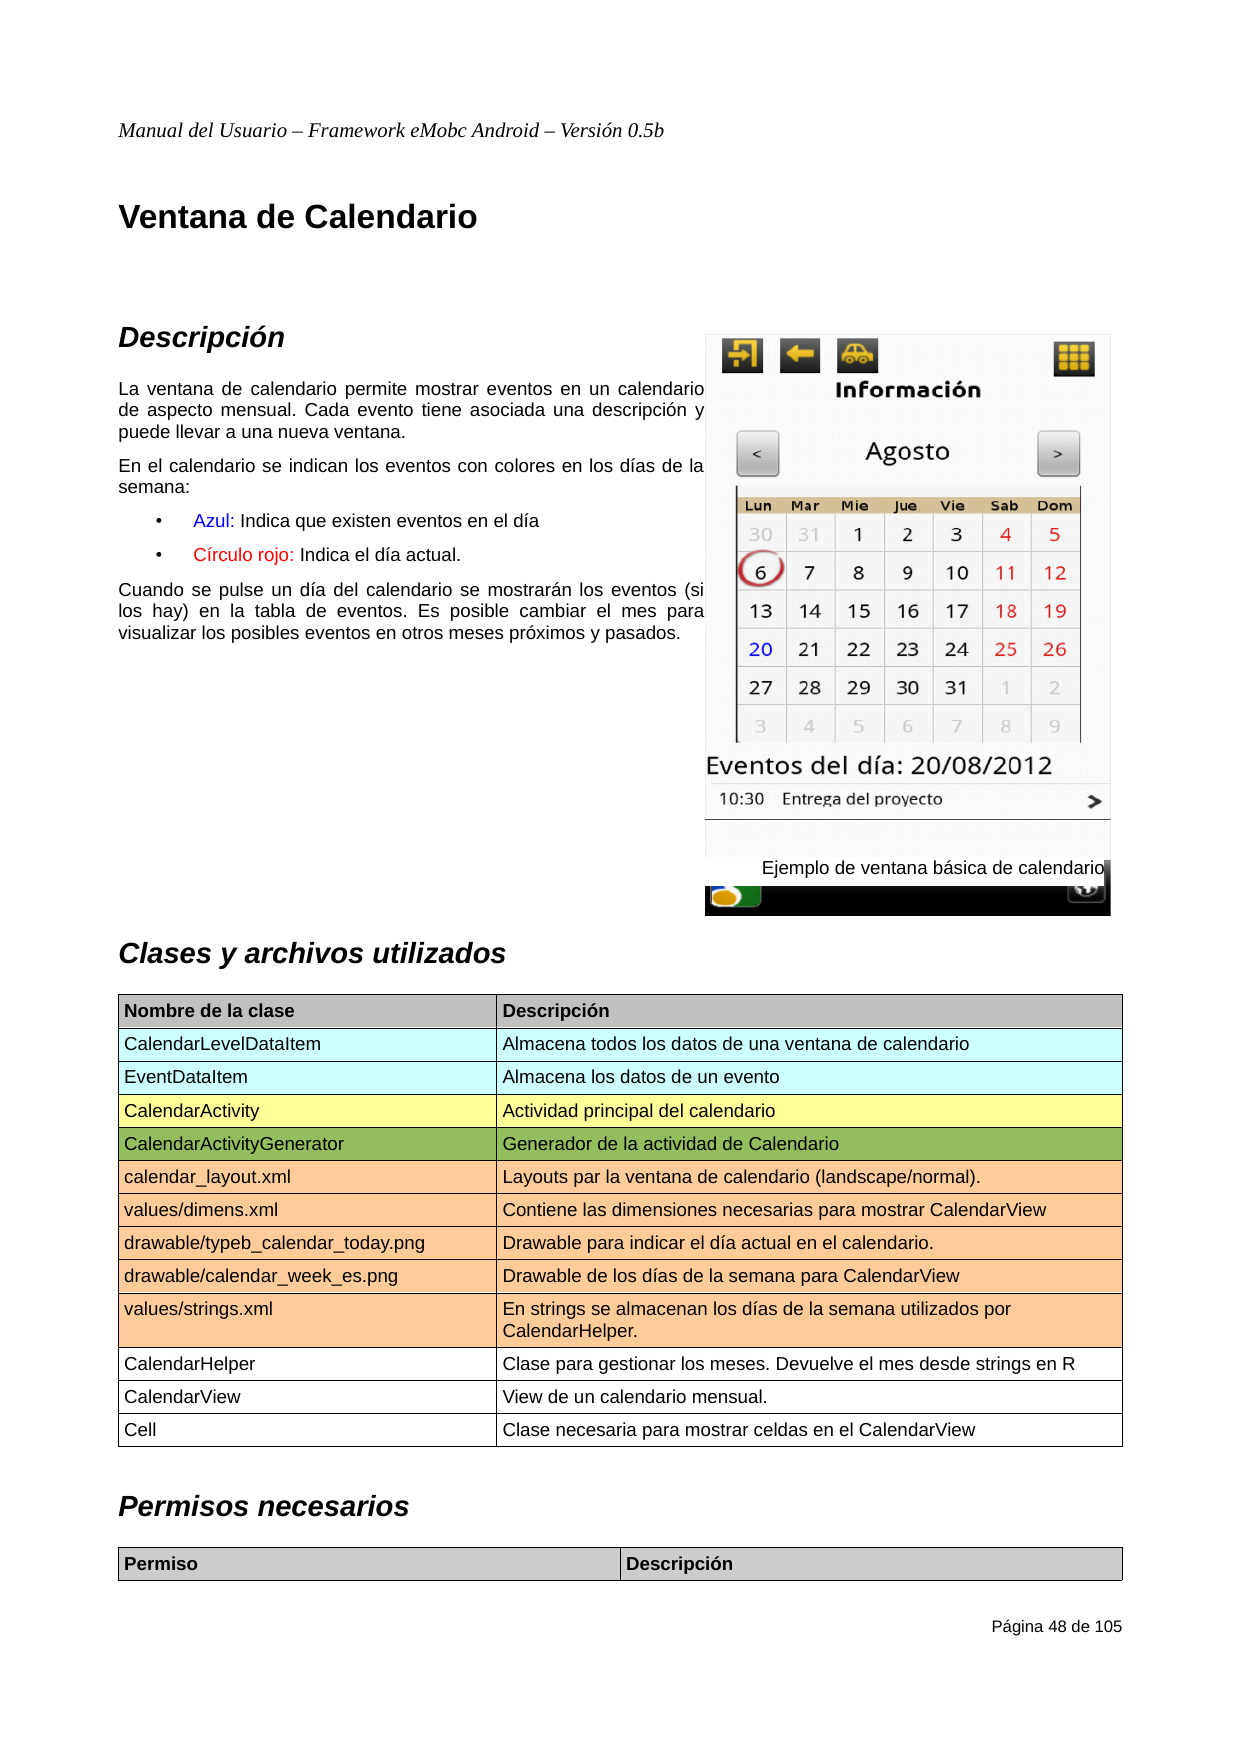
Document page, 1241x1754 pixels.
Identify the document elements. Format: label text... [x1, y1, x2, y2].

table_header Permiso [119, 1548, 620, 1580]
table_cell values/dimens.xml [119, 1194, 496, 1226]
table_cell EventDataItem [119, 1062, 496, 1094]
table_cell CalendarActivityGenerator [119, 1128, 496, 1160]
table_cell CalendarActivity [119, 1095, 496, 1127]
table_cell values/strings.xml [119, 1294, 496, 1347]
table_cell calendar_layout.xml [119, 1161, 496, 1193]
picture [705, 334, 1111, 916]
text En el calendario se indican los eventos con colores en los días de la semana: [118, 454, 705, 498]
text La ventana de calendario permite mostrar eventos en un calendario de aspecto mensual. Cada evento tiene asociada una descripción y puede llevar a una nueva ventana. [118, 377, 705, 442]
table_header Nombre de la clase [119, 995, 496, 1027]
text Ejemplo de ventana básica de calendario [695, 857, 1104, 879]
table_cell Drawable para indicar el día actual en el calendario. [497, 1227, 1122, 1259]
table_cell Layouts par la ventana de calendario (landscape/normal). [497, 1161, 1122, 1193]
table_header Descripción [621, 1548, 1122, 1580]
table_cell View de un calendario mensual. [497, 1381, 1122, 1413]
subtitle Descripción [118, 319, 1122, 353]
table_cell Generador de la actividad de Calendario [497, 1128, 1122, 1160]
table_cell Drawable de los días de la semana para CalendarView [497, 1260, 1122, 1292]
table_cell Cell [119, 1414, 496, 1446]
text Cuando se pulse un día del calendario se mostrarán los eventos (si los hay) en la tabla de eventos. Es posible cambiar el mes para visualizar los posibles eventos en otros meses próximos y pasados. [118, 578, 705, 643]
table_cell Clase necesaria para mostrar celdas en el CalendarView [497, 1414, 1122, 1446]
list Círculo rojo: Indica el día actual. [156, 544, 705, 566]
table_cell Almacena todos los datos de una ventana de calendario [497, 1029, 1122, 1061]
list Azul: Indica que existen eventos en el día [156, 510, 705, 532]
table_cell Almacena los datos de un evento [497, 1062, 1122, 1094]
table_header Descripción [497, 995, 1122, 1027]
table_cell Clase para gestionar los meses. Devuelve el mes desde strings en R [497, 1348, 1122, 1380]
table_cell drawable/calendar_week_es.png [119, 1260, 496, 1292]
table_cell Actividad principal del calendario [497, 1095, 1122, 1127]
table_cell En strings se almacenan los días de la semana utilizados por CalendarHelper. [497, 1294, 1122, 1347]
subtitle Ventana de Calendario [118, 196, 1122, 235]
table_cell CalendarHelper [119, 1348, 496, 1380]
subtitle Permisos necesarios [118, 1489, 1122, 1523]
subtitle Clases y archivos utilizados [118, 937, 1122, 970]
table_cell Contiene las dimensiones necesarias para mostrar CalendarView [497, 1194, 1122, 1226]
table_cell drawable/typeb_calendar_today.png [119, 1227, 496, 1259]
table_cell CalendarView [119, 1381, 496, 1413]
table_cell CalendarLevelDataItem [119, 1029, 496, 1061]
